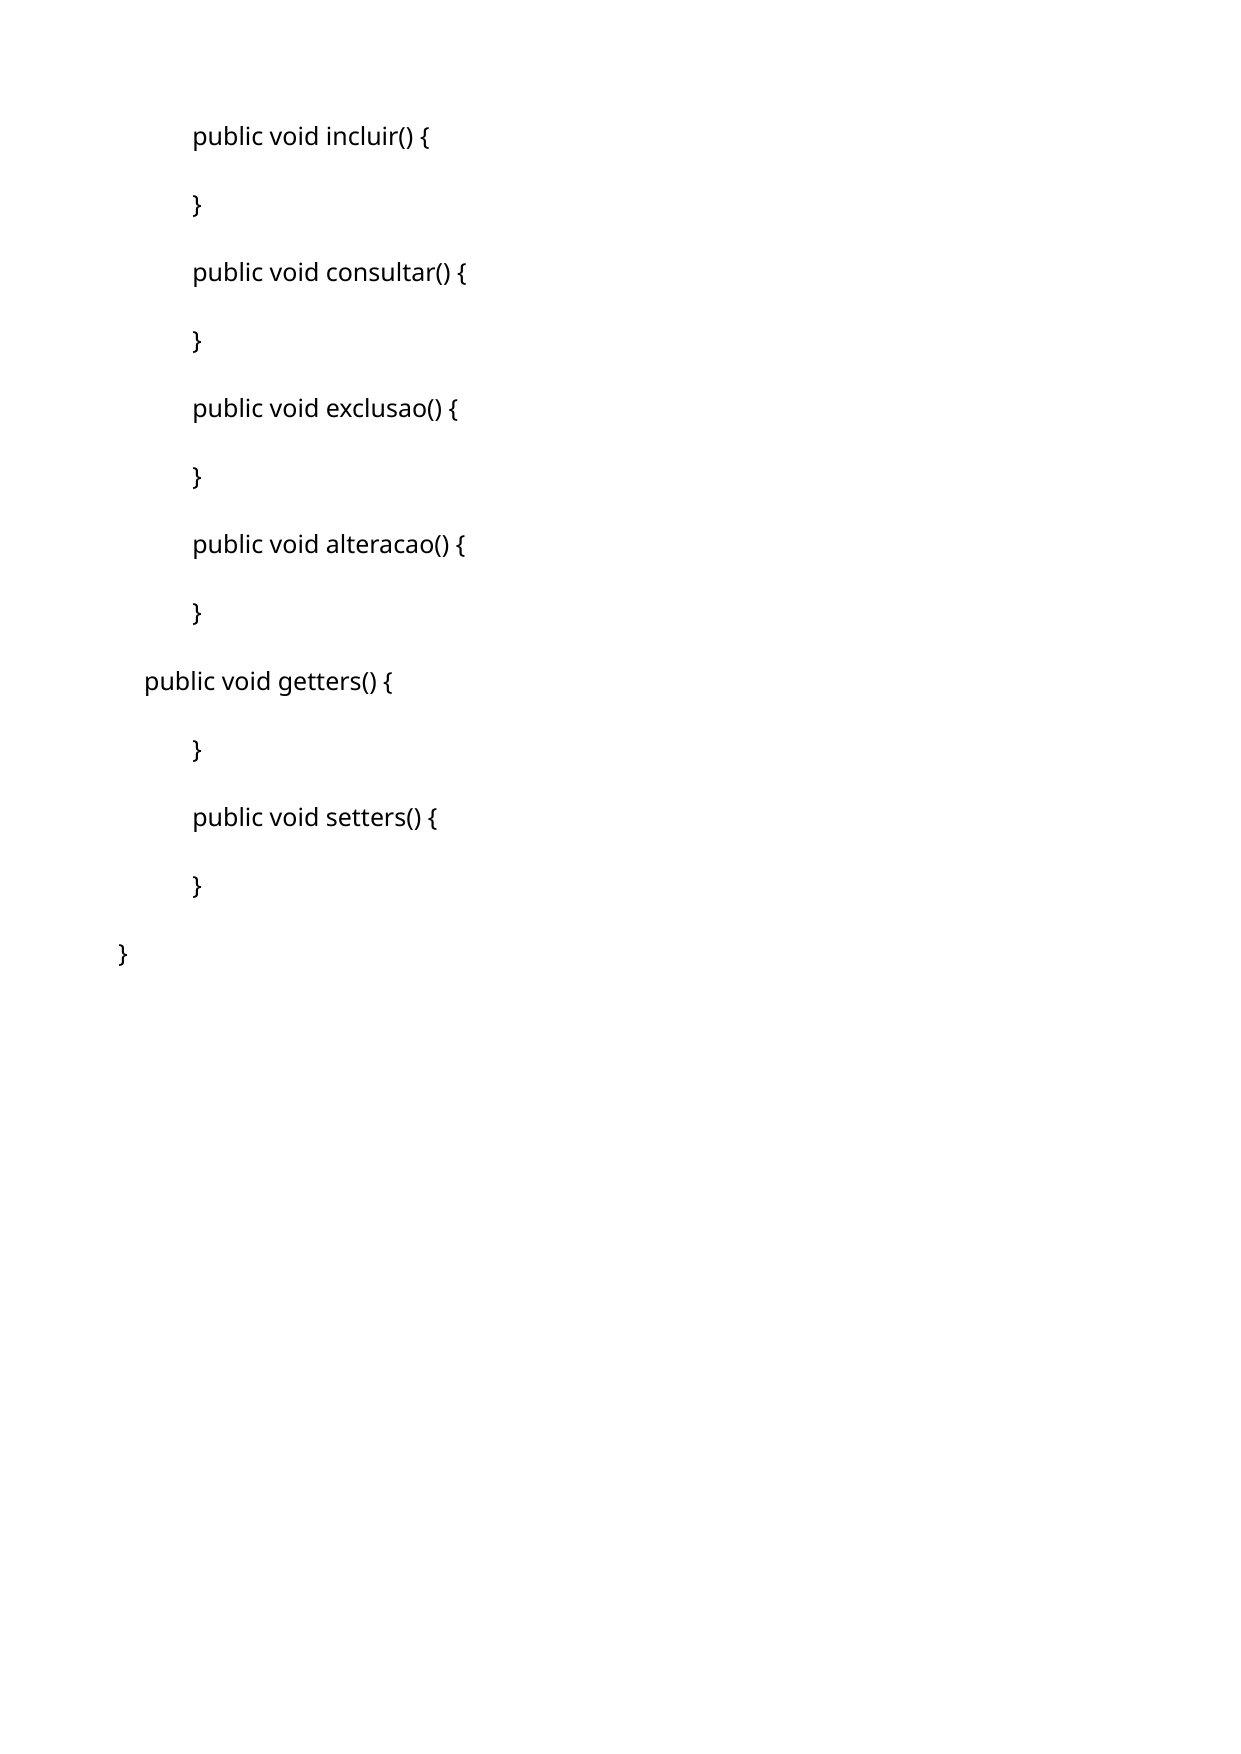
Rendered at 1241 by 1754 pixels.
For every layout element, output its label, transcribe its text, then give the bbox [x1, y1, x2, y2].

text } [118, 936, 1122, 970]
text } [118, 186, 1122, 220]
text public void alteracao() { [118, 527, 1122, 561]
text } [118, 459, 1122, 493]
text } [118, 731, 1122, 765]
text public void consultar() { [118, 254, 1122, 288]
text public void exclusao() { [118, 391, 1122, 425]
text public void setters() { [118, 799, 1122, 833]
text } [118, 322, 1122, 357]
text public void getters() { [118, 663, 1122, 697]
text } [118, 867, 1122, 902]
text public void incluir() { [118, 118, 1122, 152]
text } [118, 595, 1122, 629]
